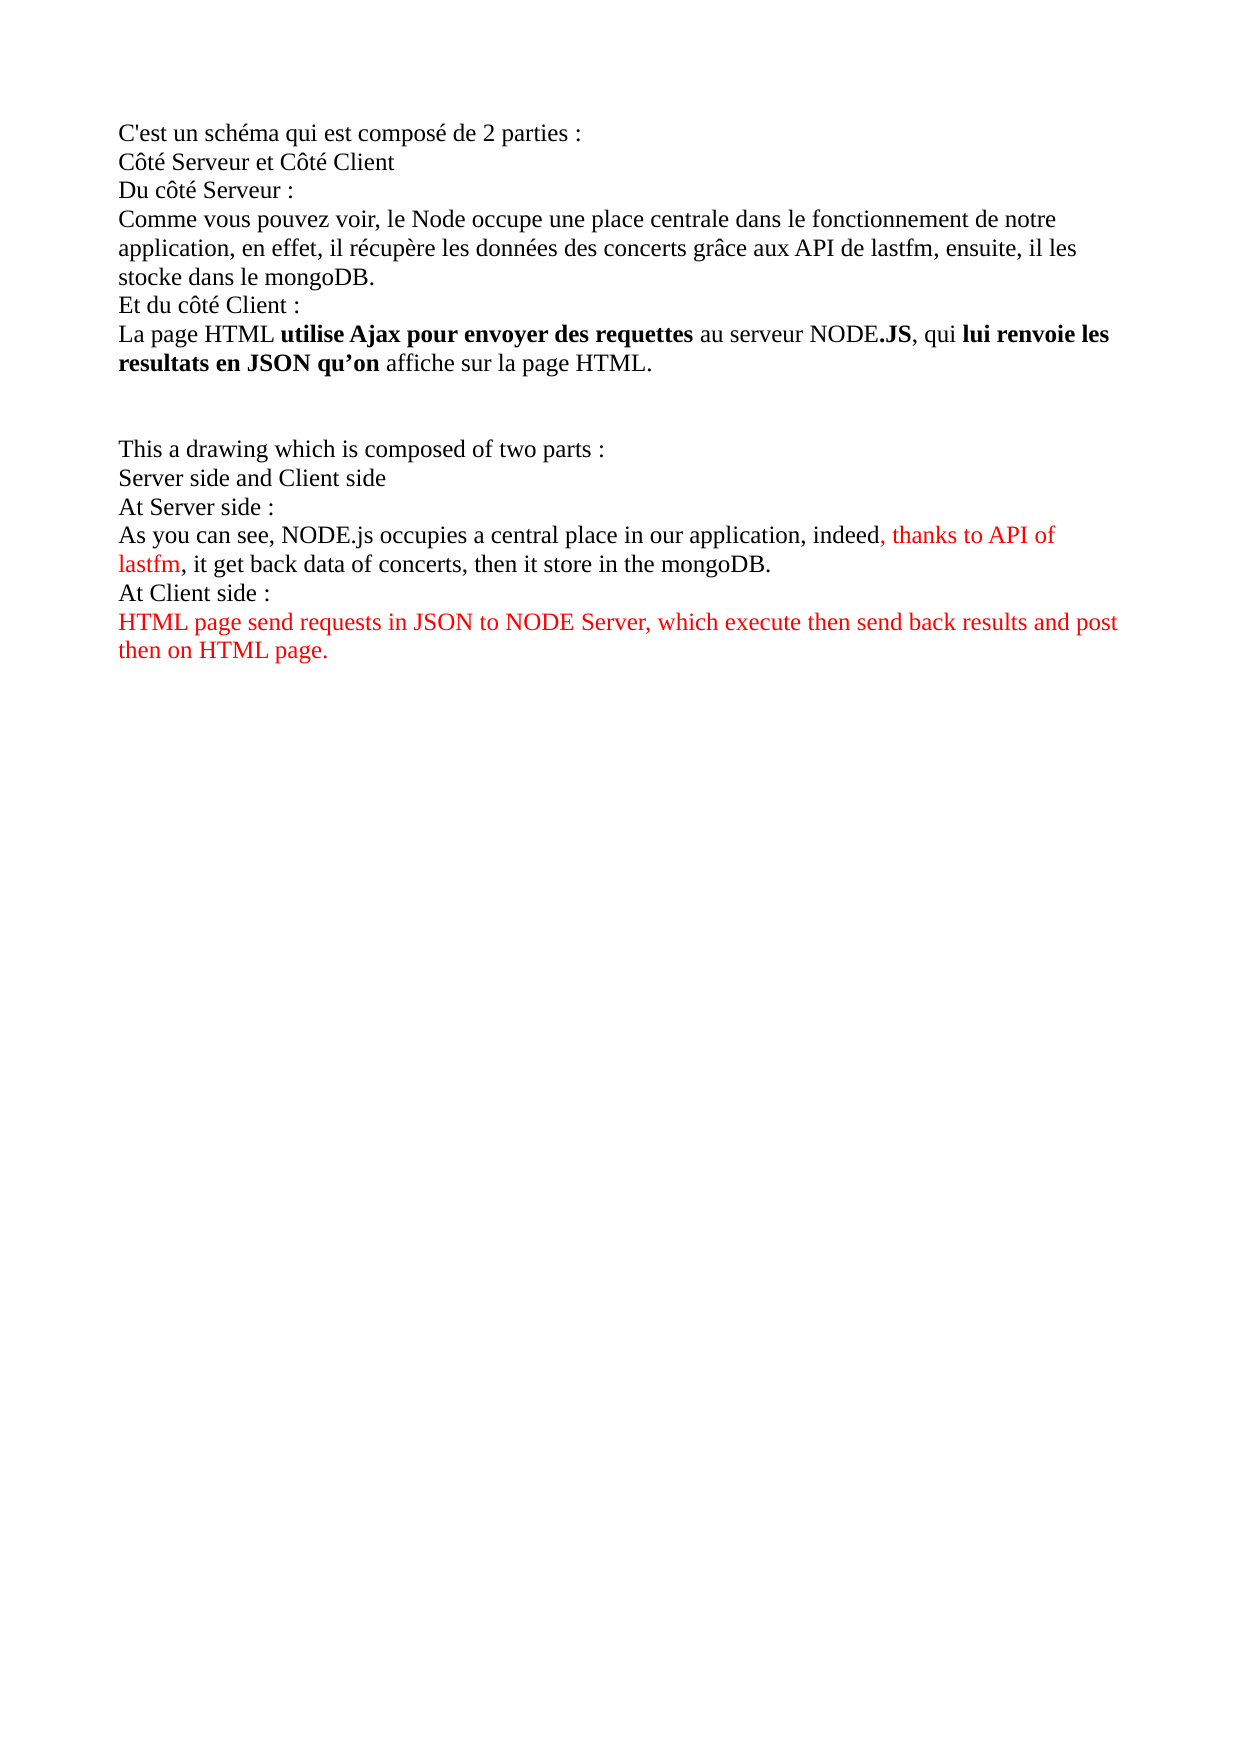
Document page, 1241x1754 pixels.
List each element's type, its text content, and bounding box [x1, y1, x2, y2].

text HTML page send requests in JSON to NODE Server, which execute then send back results and post then on HTML page. [118, 607, 1122, 664]
text Et du côté Client : [118, 291, 1122, 319]
text At Client side : [118, 578, 1122, 607]
text At Server side : [118, 492, 1122, 521]
text This a drawing which is composed of two parts : [118, 434, 1122, 463]
text Comme vous pouvez voir, le Node occupe une place centrale dans le fonctionnement de notre application, en effet, il récupère les données des concerts grâce aux API de lastfm, ensuite, il les stocke dans le mongoDB. [118, 204, 1122, 291]
text La page HTML utilise Ajax pour envoyer des requettes au serveur NODE.JS, qui lui renvoie les resultats en JSON qu’on affiche sur la page HTML. [118, 319, 1122, 377]
text Du côté Serveur : [118, 176, 1122, 204]
text C'est un schéma qui est composé de 2 parties : [118, 118, 1122, 147]
text As you can see, NODE.js occupies a central place in our application, indeed, thanks to API of lastfm, it get back data of concerts, then it store in the mongoDB. [118, 521, 1122, 578]
text Server side and Client side [118, 463, 1122, 492]
text Côté Serveur et Côté Client [118, 147, 1122, 176]
